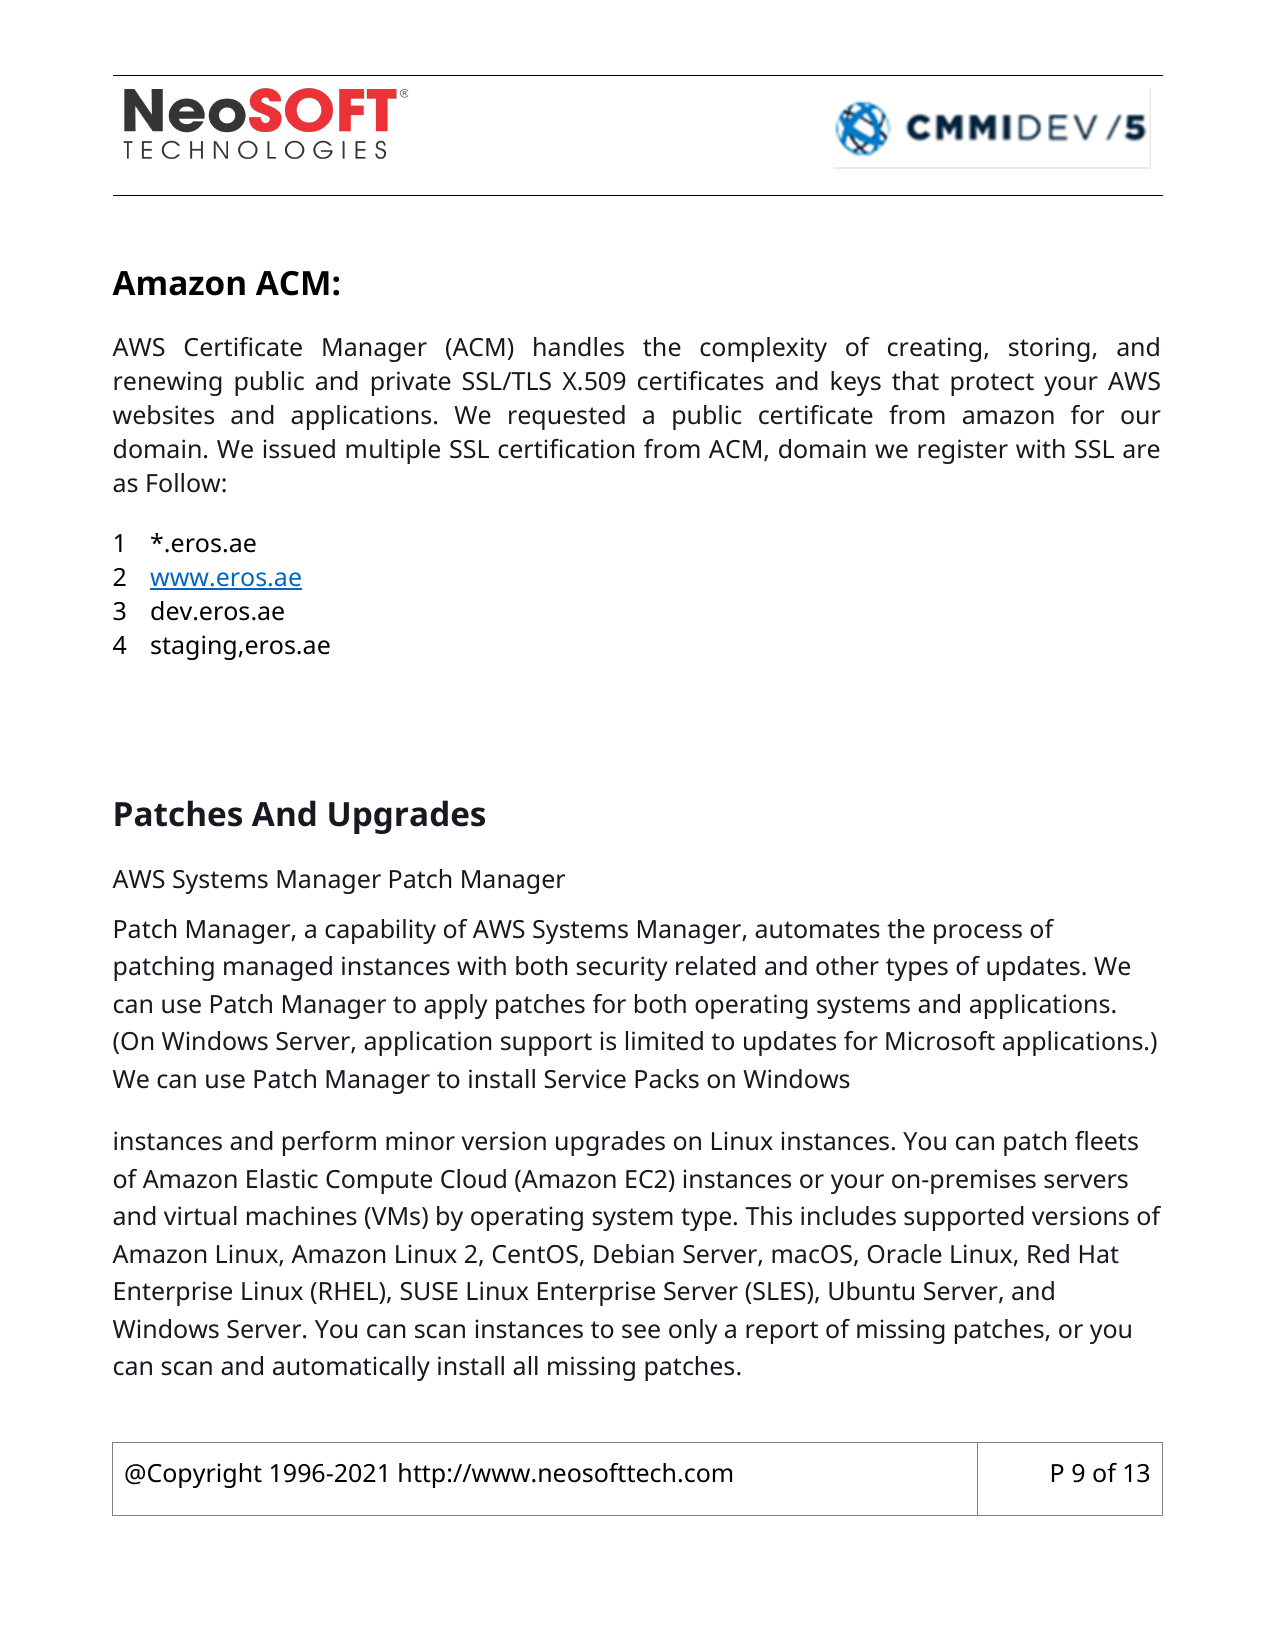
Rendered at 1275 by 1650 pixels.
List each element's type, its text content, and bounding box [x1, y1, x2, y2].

picture [123, 88, 409, 159]
subtitle Patches And Upgrades [112, 791, 1162, 836]
picture [834, 88, 1152, 170]
text Patch Manager, a capability of AWS Systems Manager, automates the process of patching managed instances with both security related and other types of updates. We can use Patch Manager to apply patches for both operating systems and applications. (On Windows Server, application support is limited to updates for Microsoft applications.) We can use Patch Manager to install Service Packs on Windows [112, 908, 1162, 1095]
list www.eros.ae [112, 559, 1162, 593]
text instances and perform minor version upgrades on Linux instances. You can patch fleets of Amazon Elastic Compute Cloud (Amazon EC2) instances or your on-premises servers and virtual machines (VMs) by operating system type. This includes supported versions of Amazon Linux, Amazon Linux 2, CentOS, Debian Server, macOS, Oracle Linux, Red Hat Enterprise Linux (RHEL), SUSE Linux Enterprise Server (SLES), Ubuntu Server, and Windows Server. You can scan instances to see only a report of missing patches, or you can scan and automatically install all missing patches. [112, 1120, 1162, 1383]
list staging,eros.ae [112, 627, 1162, 661]
list *.eros.ae [112, 525, 1162, 559]
subtitle Amazon ACM: [112, 255, 1162, 305]
subtitle AWS Systems Manager Patch Manager [112, 861, 1162, 895]
list dev.eros.ae [112, 593, 1162, 627]
text AWS Certificate Manager (ACM) handles the complexity of creating, storing, and renewing public and private SSL/TLS X.509 certificates and keys that protect your AWS websites and applications. We requested a public certificate from amazon for our domain. We issued multiple SSL certification from ACM, domain we register with SSL are as Follow: [112, 330, 1162, 500]
